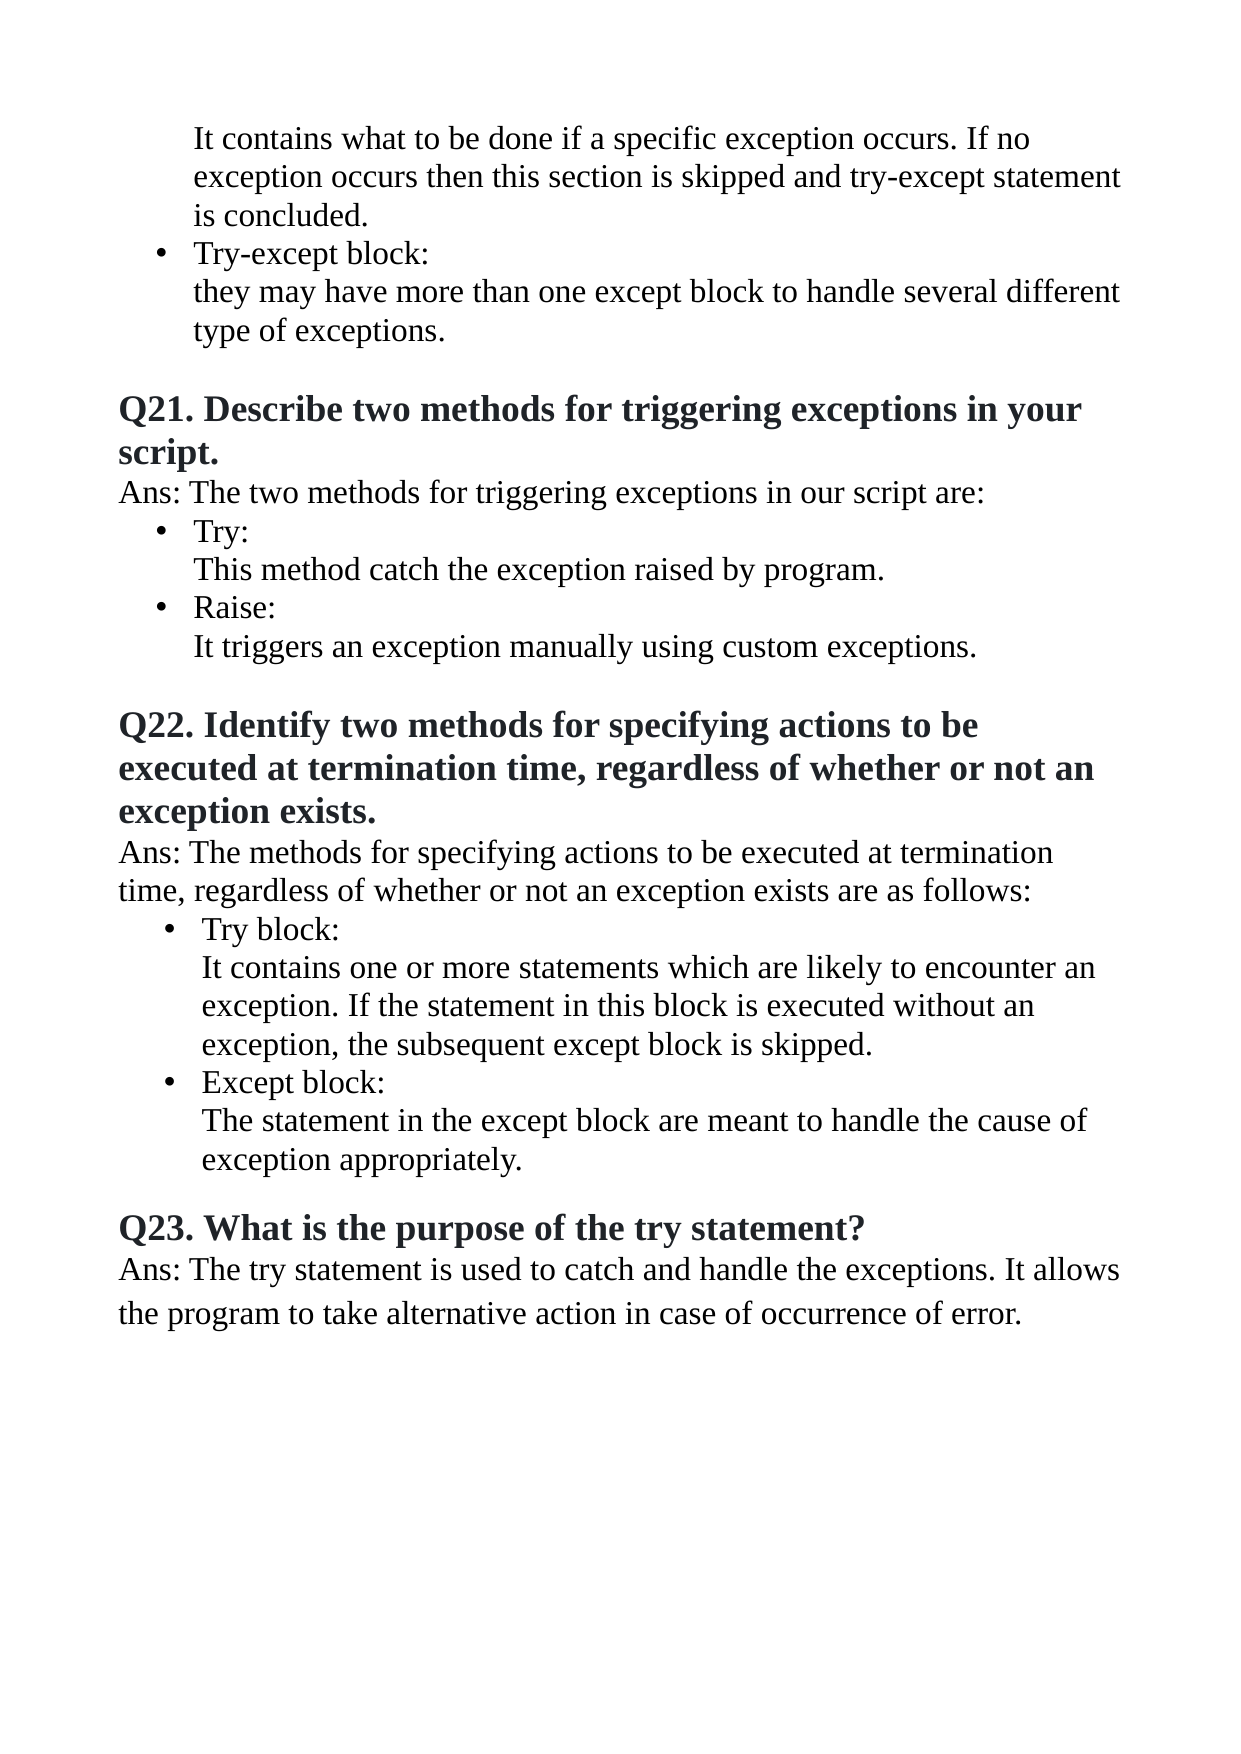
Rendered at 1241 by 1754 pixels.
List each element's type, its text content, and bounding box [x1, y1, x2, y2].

list It triggers an exception manually using custom exceptions. [156, 626, 1122, 664]
list The statement in the except block are meant to handle the cause of exception appropriately. [164, 1100, 1122, 1177]
text Ans: The methods for specifying actions to be executed at termination time, regardless of whether or not an exception exists are as follows: [118, 832, 1122, 909]
text Ans: The try statement is used to catch and handle the exceptions. It allows the program to take alternative action in case of occurrence of error. [118, 1249, 1122, 1331]
list Raise: [156, 588, 1122, 626]
list Try block: [164, 909, 1122, 947]
text Q22. Identify two methods for specifying actions to be executed at termination time, regardless of whether or not an exception exists. [118, 703, 1122, 832]
text Q23. What is the purpose of the try statement? [118, 1206, 1122, 1249]
list they may have more than one except block to handle several different type of exceptions. [156, 271, 1122, 348]
list Except block: [164, 1062, 1122, 1100]
text Q21. Describe two methods for triggering exceptions in your script. [118, 386, 1122, 473]
text Ans: The two methods for triggering exceptions in our script are: [118, 473, 1122, 511]
list It contains one or more statements which are likely to encounter an exception. If the statement in this block is executed without an exception, the subsequent except block is skipped. [164, 947, 1122, 1062]
list Try-except block: [156, 233, 1122, 271]
list It contains what to be done if a specific exception occurs. If no exception occurs then this section is skipped and try-except statement is concluded. [156, 118, 1122, 233]
list Try: [156, 511, 1122, 549]
list This method catch the exception raised by program. [156, 549, 1122, 588]
